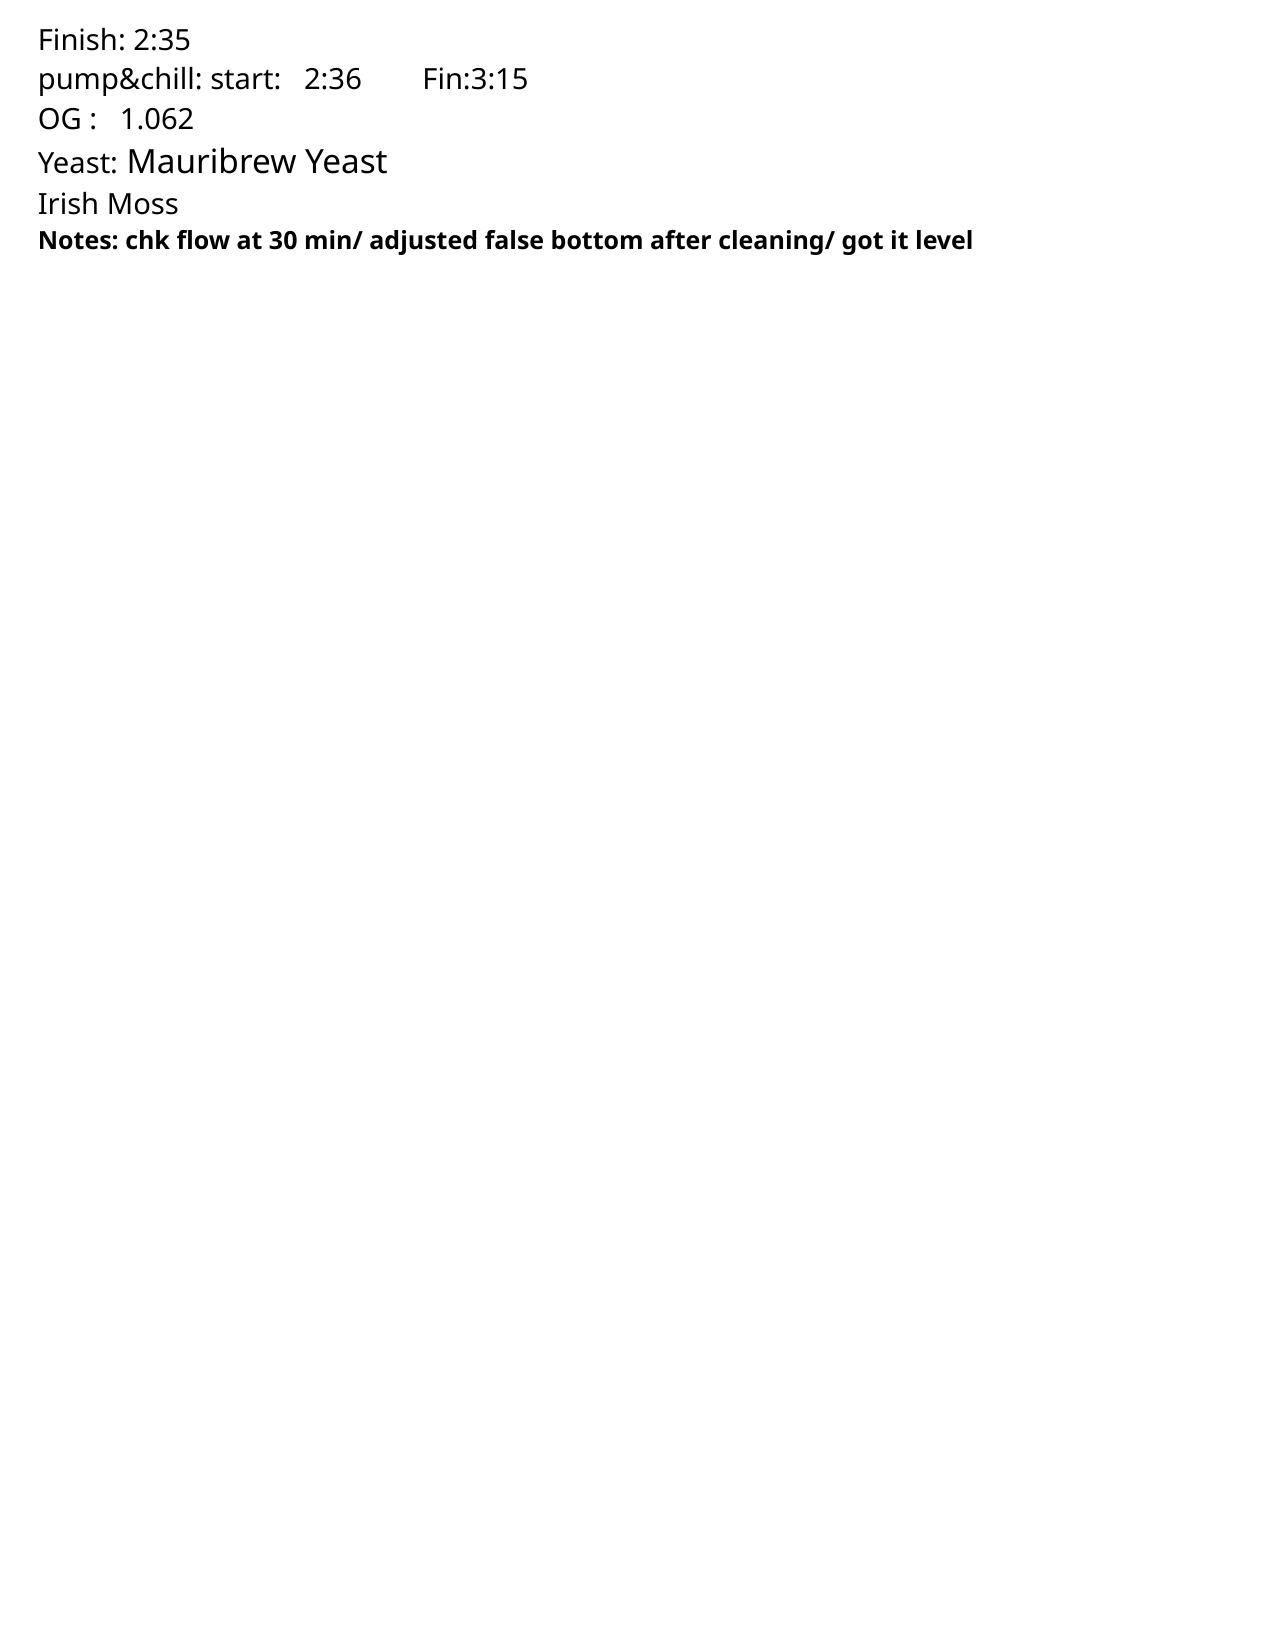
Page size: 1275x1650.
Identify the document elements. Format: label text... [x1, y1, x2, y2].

text Yeast: Mauribrew Yeast [38, 138, 1237, 183]
text OG : 1.062 [38, 98, 1237, 138]
text pump&chill: start: 2:36 Fin:3:15 [38, 58, 1237, 98]
text Finish: 2:35 [38, 19, 1237, 58]
text Notes: chk flow at 30 min/ adjusted false bottom after cleaning/ got it level [38, 223, 1237, 257]
text Irish Moss [38, 183, 1237, 223]
